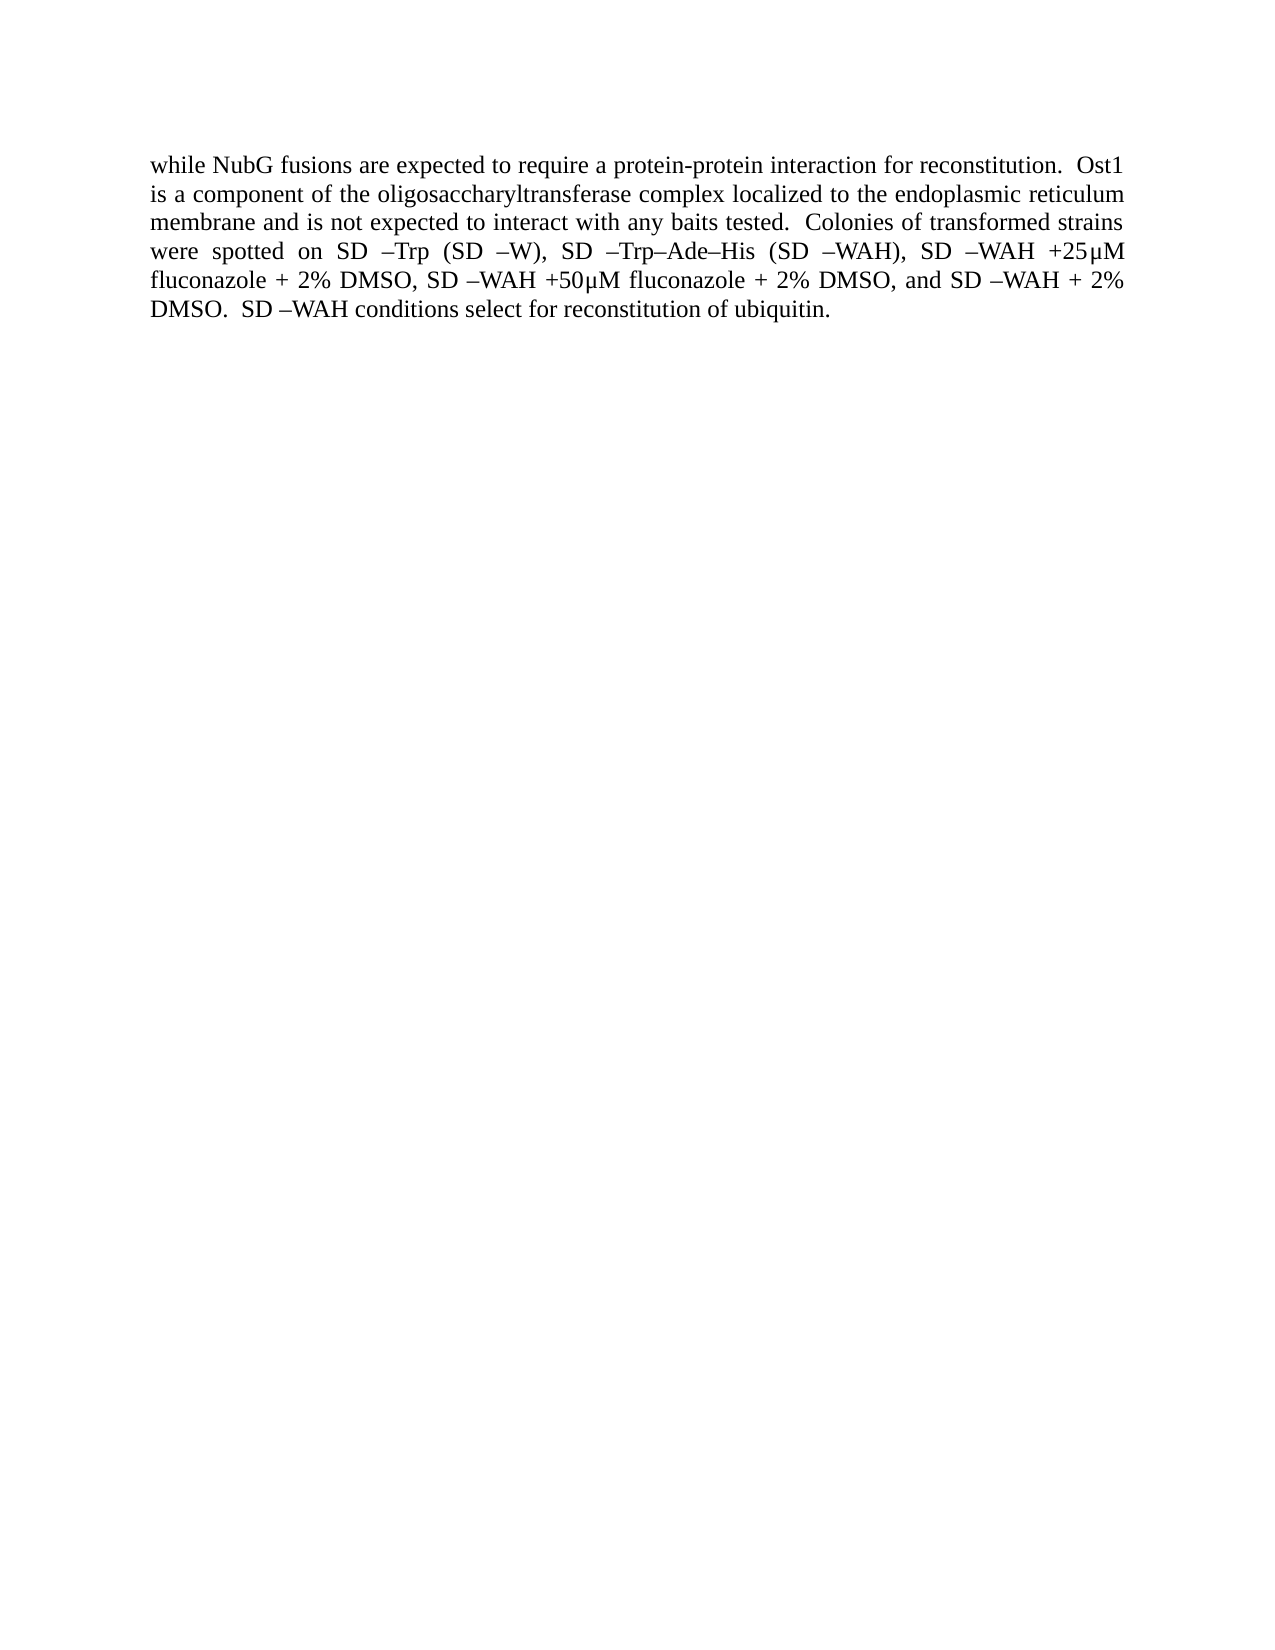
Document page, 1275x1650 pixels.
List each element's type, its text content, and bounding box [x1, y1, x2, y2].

subtitle while NubG fusions are expected to require a protein-protein interaction for reconstitution. Ost1 is a component of the oligosaccharyltransferase complex localized to the endoplasmic reticulum membrane and is not expected to interact with any baits tested. Colonies of transformed strains were spotted on SD –Trp (SD –W), SD –Trp–Ade–His (SD –WAH), SD –WAH +25μM fluconazole + 2% DMSO, SD –WAH +50μM fluconazole + 2% DMSO, and SD –WAH + 2% DMSO. SD –WAH conditions select for reconstitution of ubiquitin. [150, 150, 1125, 322]
